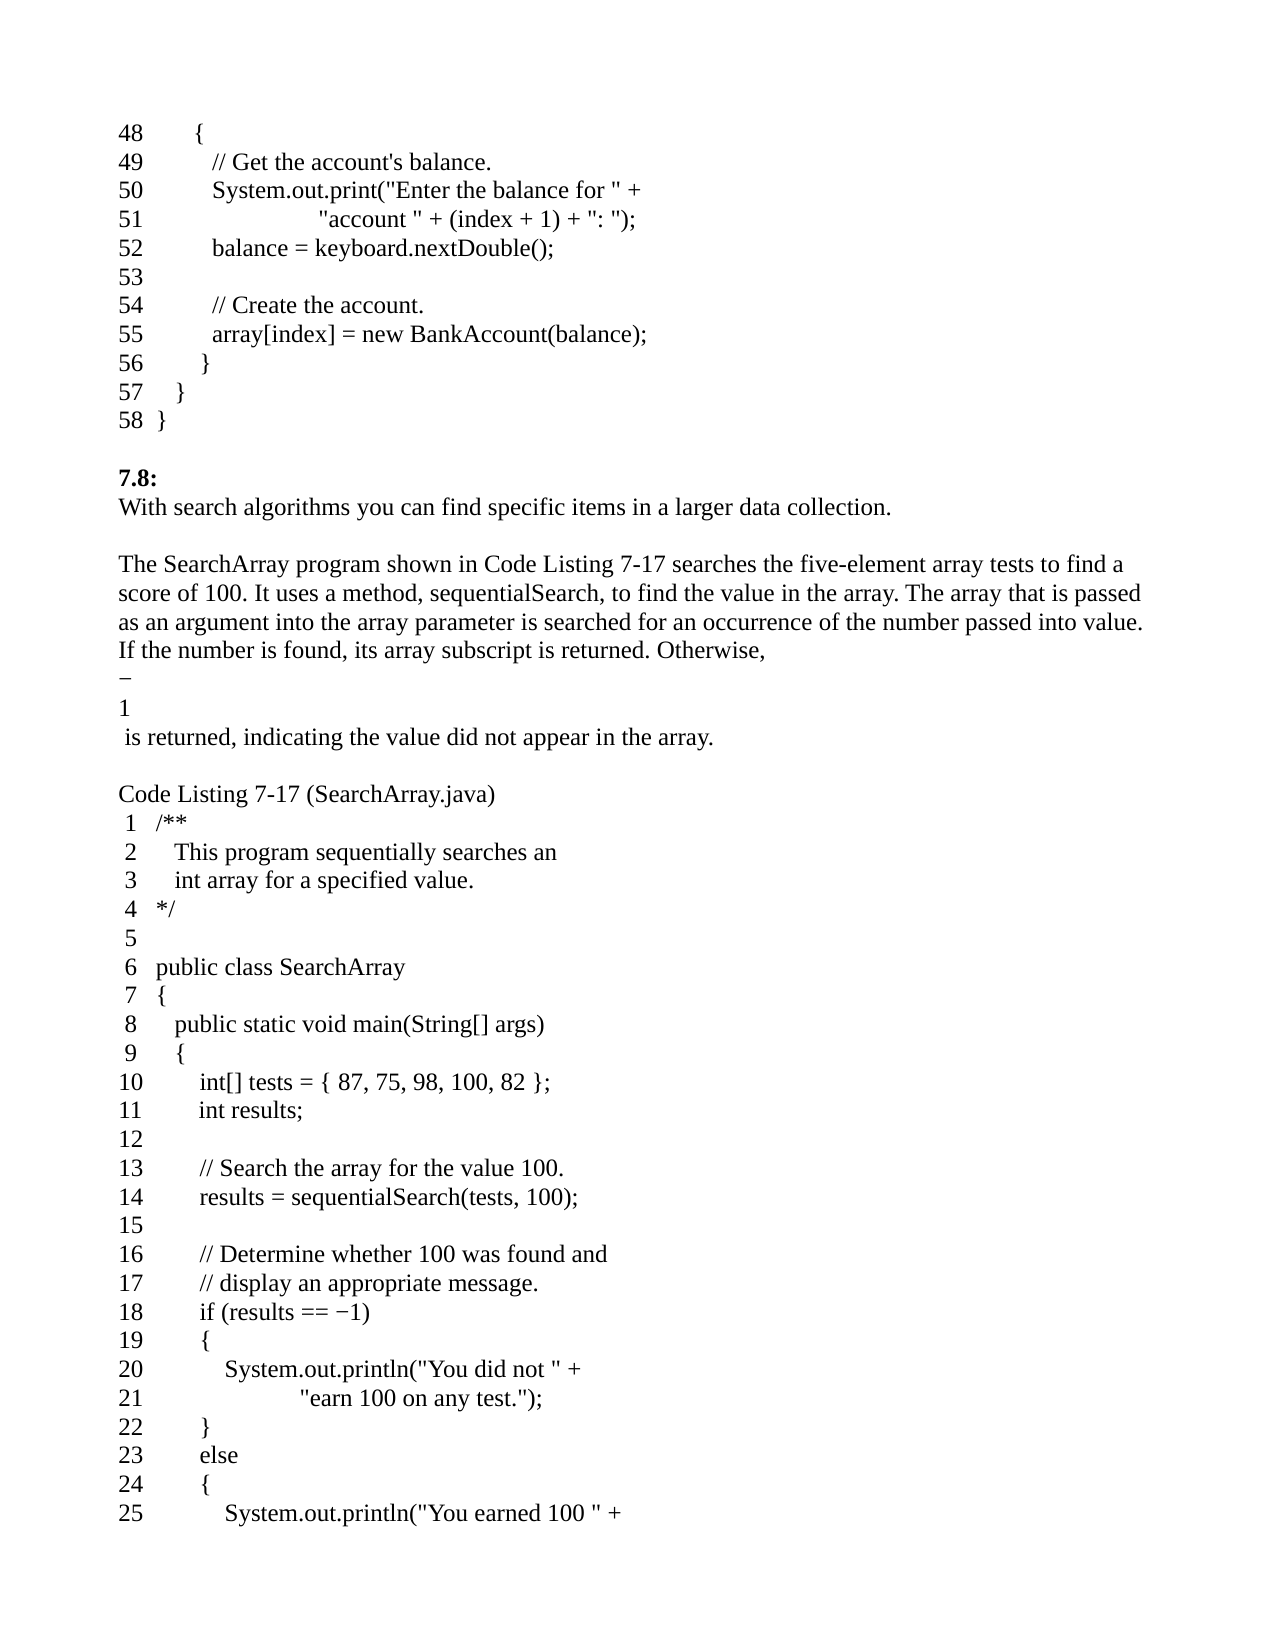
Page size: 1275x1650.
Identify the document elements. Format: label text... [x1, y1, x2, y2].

text 52 balance = keyboard.nextDouble(); [118, 233, 1157, 262]
text 15 [118, 1211, 1157, 1239]
text 18 if (results == −1) [118, 1297, 1157, 1326]
text 1 [118, 693, 1157, 722]
text 48 { [118, 118, 1157, 147]
text − [118, 664, 1157, 693]
text 16 // Determine whether 100 was found and [118, 1239, 1157, 1268]
text 51 "account " + (index + 1) + ": "); [118, 204, 1157, 233]
text 22 } [118, 1412, 1157, 1441]
text 58 } [118, 406, 1157, 434]
text 20 System.out.println("You did not " + [118, 1354, 1157, 1383]
text 53 [118, 262, 1157, 291]
text 5 [118, 923, 1157, 952]
text 55 array[index] = new BankAccount(balance); [118, 319, 1157, 348]
text Code Listing 7-17 (SearchArray.java) [118, 779, 1157, 808]
text 21 "earn 100 on any test."); [118, 1383, 1157, 1412]
text 14 results = sequentialSearch(tests, 100); [118, 1182, 1157, 1211]
text 24 { [118, 1469, 1157, 1498]
text 57 } [118, 377, 1157, 406]
text 6 public class SearchArray [118, 952, 1157, 981]
text 10 int[] tests = { 87, 75, 98, 100, 82 }; [118, 1067, 1157, 1096]
text 4 */ [118, 894, 1157, 923]
text 49 // Get the account's balance. [118, 147, 1157, 176]
text 8 public static void main(String[] args) [118, 1009, 1157, 1038]
text The SearchArray program shown in Code Listing 7-17 searches the five-element array tests to find a score of 100. It uses a method, sequentialSearch, to find the value in the array. The array that is passed as an argument into the array parameter is searched for an occurrence of the number passed into value. If the number is found, its array subscript is returned. Otherwise, [118, 549, 1157, 664]
text 3 int array for a specified value. [118, 866, 1157, 894]
text 12 [118, 1124, 1157, 1153]
text 50 System.out.print("Enter the balance for " + [118, 176, 1157, 204]
text 25 System.out.println("You earned 100 " + [118, 1498, 1157, 1527]
text 54 // Create the account. [118, 291, 1157, 319]
text 23 else [118, 1441, 1157, 1469]
text 7.8: [118, 463, 1157, 492]
text 17 // display an appropriate message. [118, 1268, 1157, 1297]
text 1 /** [118, 808, 1157, 837]
text 2 This program sequentially searches an [118, 837, 1157, 866]
text 13 // Search the array for the value 100. [118, 1153, 1157, 1182]
text is returned, indicating the value did not appear in the array. [118, 722, 1157, 751]
text With search algorithms you can find specific items in a larger data collection. [118, 492, 1157, 521]
text 11 int results; [118, 1096, 1157, 1124]
text 56 } [118, 348, 1157, 377]
text 7 { [118, 981, 1157, 1009]
text 9 { [118, 1038, 1157, 1067]
text 19 { [118, 1326, 1157, 1354]
